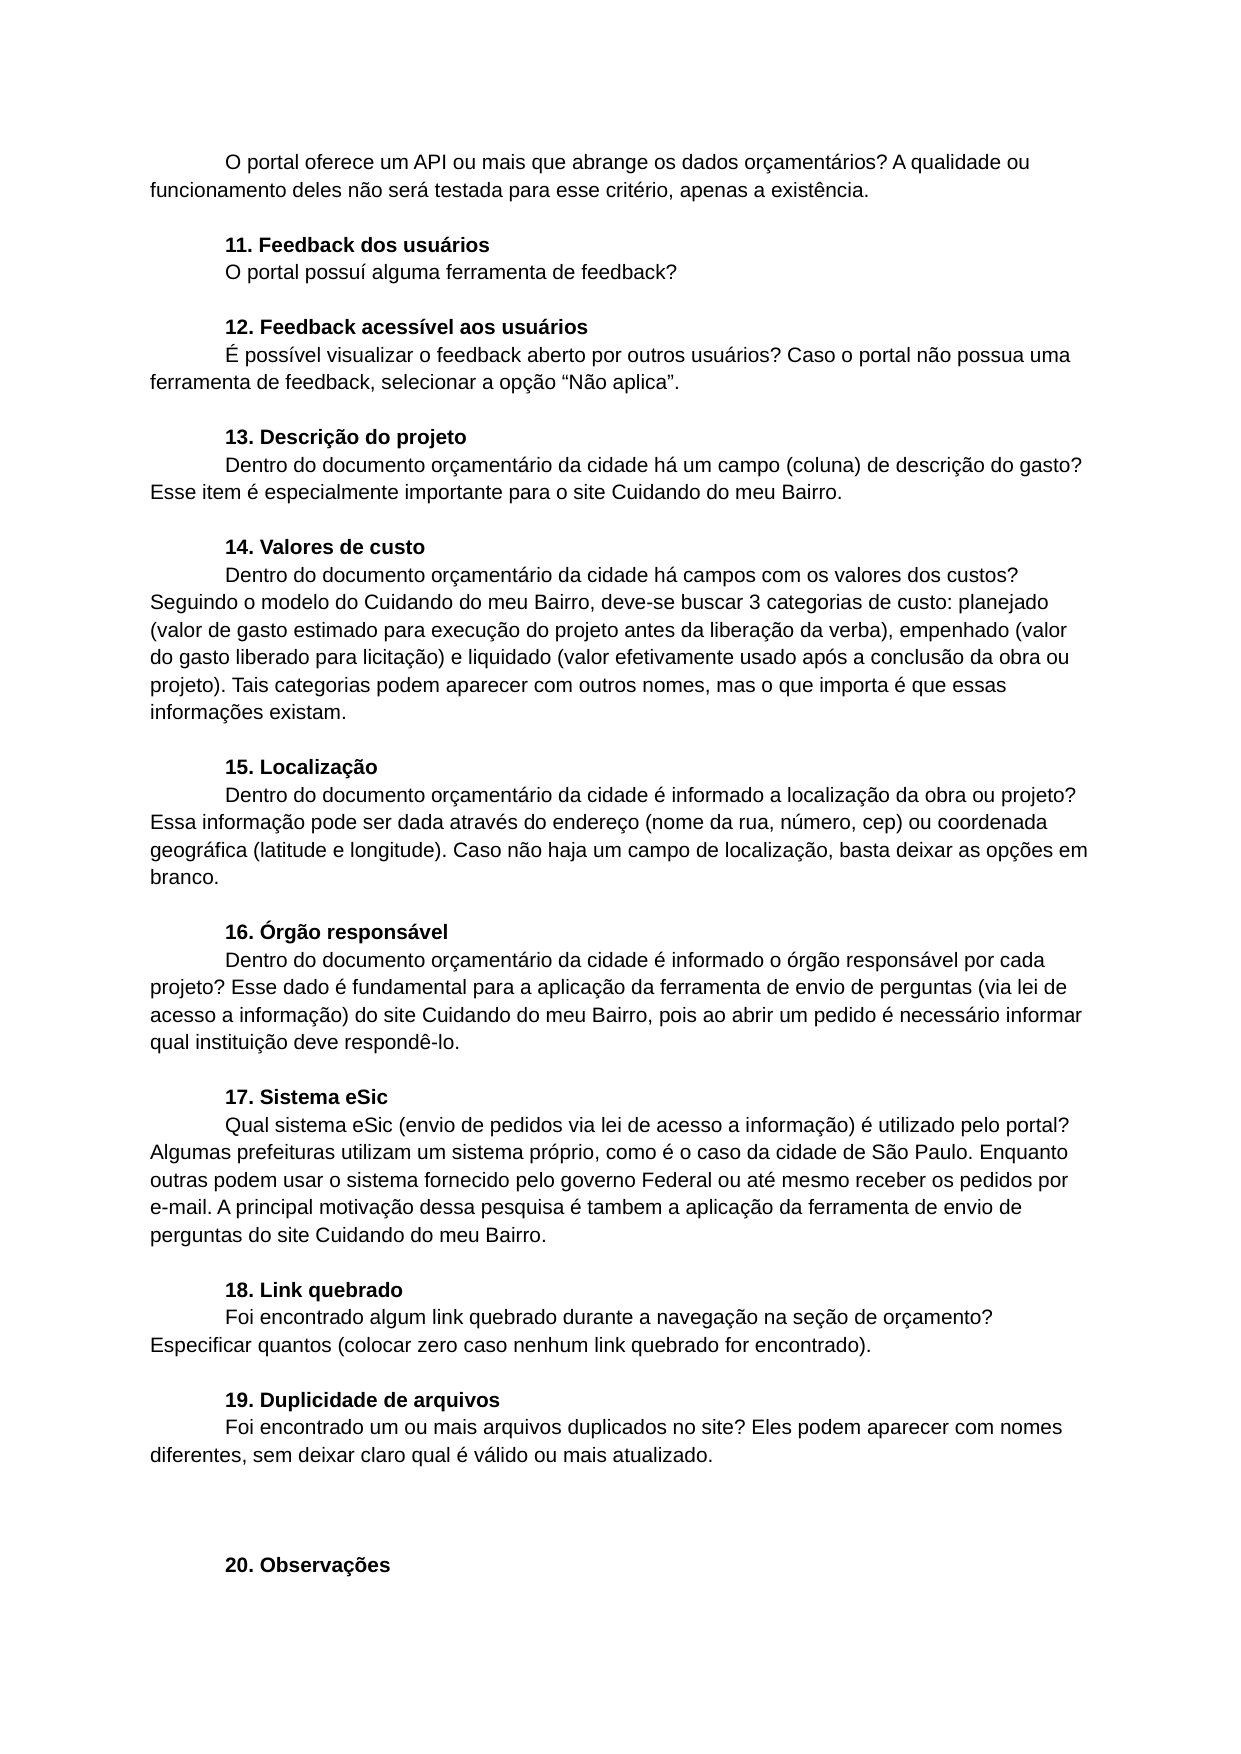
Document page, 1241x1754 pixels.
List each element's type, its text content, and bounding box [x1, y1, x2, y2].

text 17. Sistema eSic [150, 1085, 1090, 1109]
text Foi encontrado um ou mais arquivos duplicados no site? Eles podem aparecer com nomes diferentes, sem deixar claro qual é válido ou mais atualizado. [150, 1415, 1090, 1466]
text Dentro do documento orçamentário da cidade há um campo (coluna) de descrição do gasto? Esse item é especialmente importante para o site Cuidando do meu Bairro. [150, 452, 1090, 504]
text O portal oferece um API ou mais que abrange os dados orçamentários? A qualidade ou funcionamento deles não será testada para esse critério, apenas a existência. [150, 150, 1090, 201]
text 15. Localização [150, 755, 1090, 779]
text 12. Feedback acessível aos usuários [150, 315, 1090, 339]
text É possível visualizar o feedback aberto por outros usuários? Caso o portal não possua uma ferramenta de feedback, selecionar a opção “Não aplica”. [150, 342, 1090, 394]
text Dentro do documento orçamentário da cidade é informado o órgão responsável por cada projeto? Esse dado é fundamental para a aplicação da ferramenta de envio de perguntas (via lei de acesso a informação) do site Cuidando do meu Bairro, pois ao abrir um pedido é necessário informar qual instituição deve respondê-lo. [150, 947, 1090, 1054]
text Foi encontrado algum link quebrado durante a navegação na seção de orçamento? Especificar quantos (colocar zero caso nenhum link quebrado for encontrado). [150, 1305, 1090, 1356]
text 16. Órgão responsável [150, 920, 1090, 944]
text 19. Duplicidade de arquivos [150, 1387, 1090, 1411]
text O portal possuí alguma ferramenta de feedback? [150, 260, 1090, 284]
text 13. Descrição do projeto [150, 425, 1090, 449]
text 20. Observações [150, 1552, 1090, 1576]
text Qual sistema eSic (envio de pedidos via lei de acesso a informação) é utilizado pelo portal? Algumas prefeituras utilizam um sistema próprio, como é o caso da cidade de São Paulo. Enquanto outras podem usar o sistema fornecido pelo governo Federal ou até mesmo receber os pedidos por e-mail. A principal motivação dessa pesquisa é tambem a aplicação da ferramenta de envio de perguntas do site Cuidando do meu Bairro. [150, 1112, 1090, 1246]
text Dentro do documento orçamentário da cidade há campos com os valores dos custos? Seguindo o modelo do Cuidando do meu Bairro, deve-se buscar 3 categorias de custo: planejado (valor de gasto estimado para execução do projeto antes da liberação da verba), empenhado (valor do gasto liberado para licitação) e liquidado (valor efetivamente usado após a conclusão da obra ou projeto). Tais categorias podem aparecer com outros nomes, mas o que importa é que essas informações existam. [150, 562, 1090, 724]
text 18. Link quebrado [150, 1277, 1090, 1301]
text 11. Feedback dos usuários [150, 232, 1090, 256]
text Dentro do documento orçamentário da cidade é informado a localização da obra ou projeto? Essa informação pode ser dada através do endereço (nome da rua, número, cep) ou coordenada geográfica (latitude e longitude). Caso não haja um campo de localização, basta deixar as opções em branco. [150, 782, 1090, 889]
text 14. Valores de custo [150, 535, 1090, 559]
